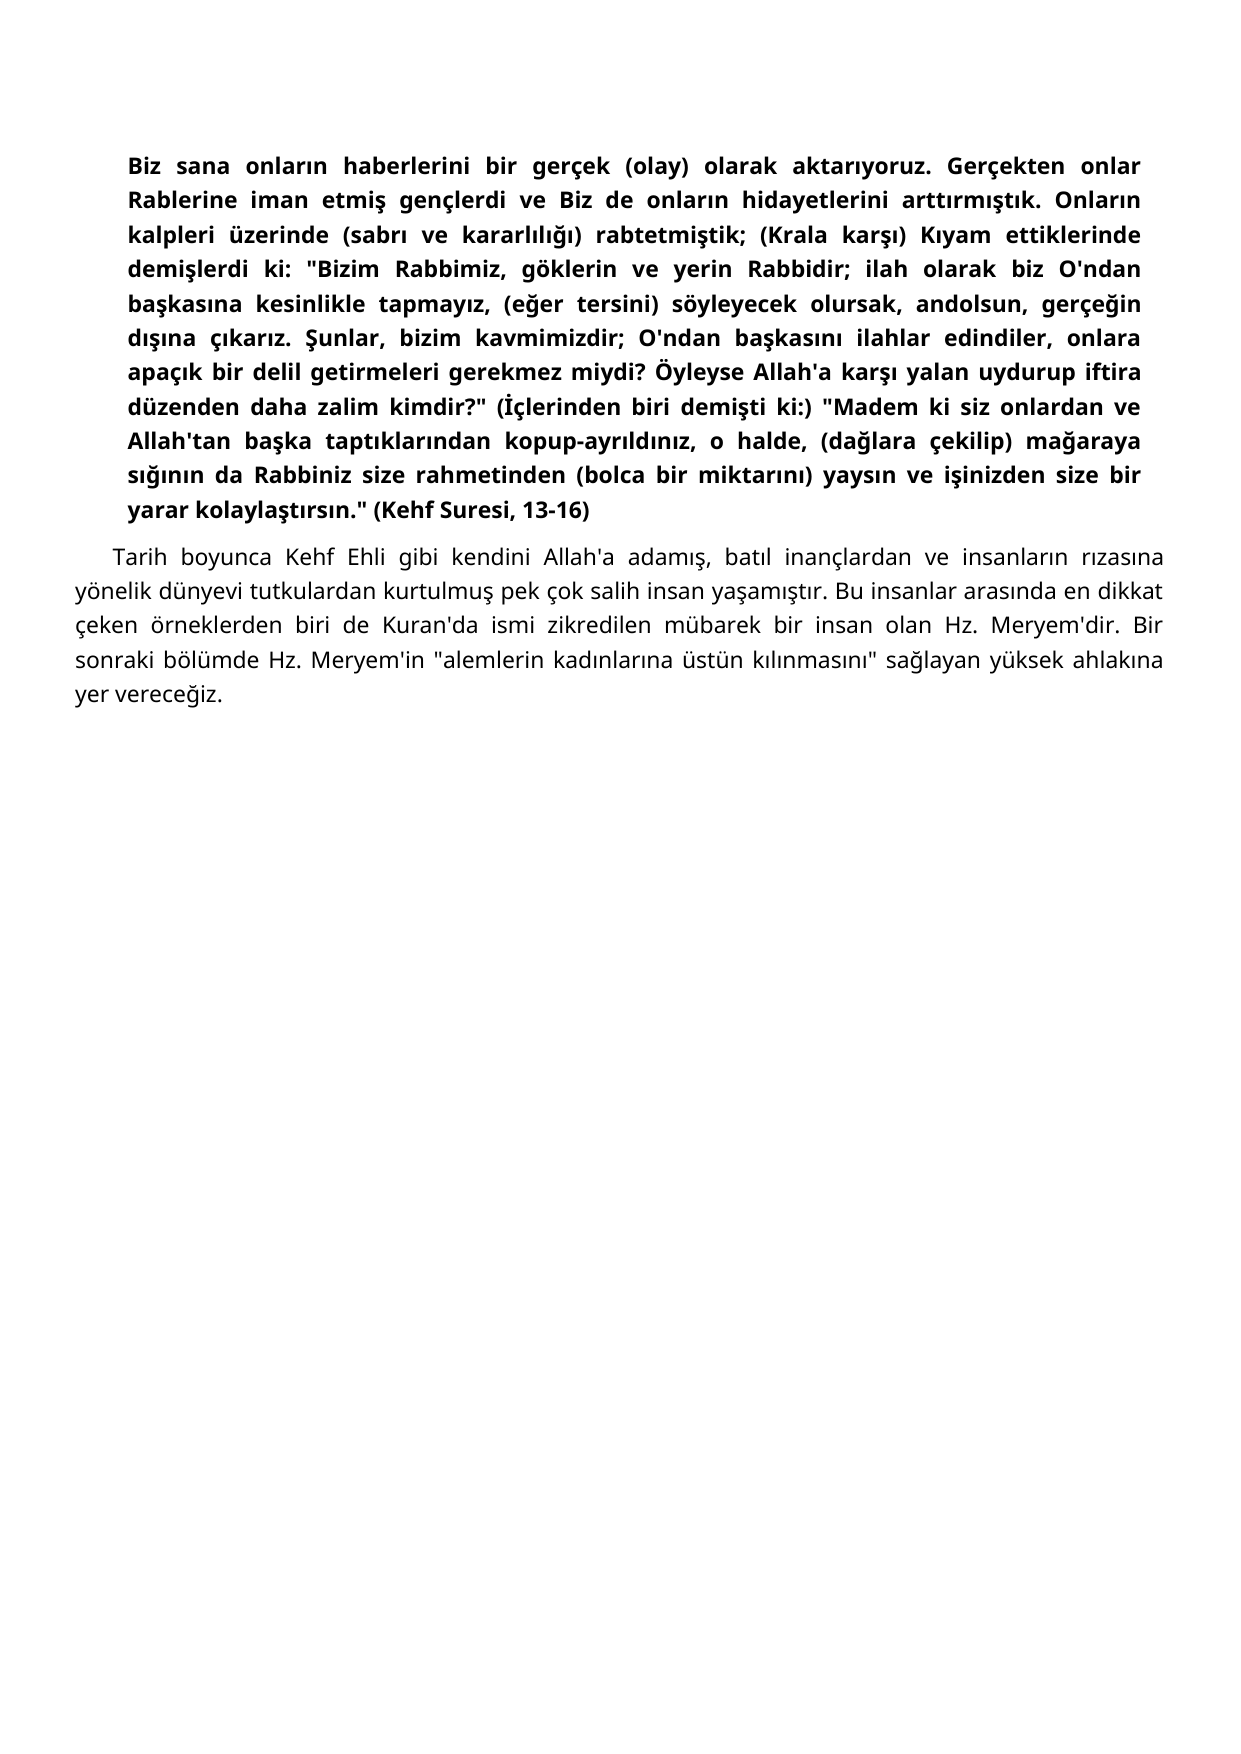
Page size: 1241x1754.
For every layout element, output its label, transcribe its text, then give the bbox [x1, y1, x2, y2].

text Biz sana onların haberlerini bir gerçek (olay) olarak aktarıyoruz. Gerçekten onlar Rablerine iman etmiş gençlerdi ve Biz de onların hidayetlerini arttırmıştık. Onların kalpleri üzerinde (sabrı ve kararlılığı) rabtetmiştik; (Krala karşı) Kıyam ettiklerinde demişlerdi ki: "Bizim Rabbimiz, göklerin ve yerin Rabbidir; ilah olarak biz O'ndan başkasına kesinlikle tapmayız, (eğer tersini) söyleyecek olursak, andolsun, gerçeğin dışına çıkarız. Şunlar, bizim kavmimizdir; O'ndan başkasını ilahlar edindiler, onlara apaçık bir delil getirmeleri gerekmez miydi? Öyleyse Allah'a karşı yalan uydurup iftira düzenden daha zalim kimdir?" (İçlerinden biri demişti ki:) "Madem ki siz onlardan ve Allah'tan başka taptıklarından kopup-ayrıldınız, o halde, (dağlara çekilip) mağaraya sığının da Rabbiniz size rahmetinden (bolca bir miktarını) yaysın ve işinizden size bir yarar kolaylaştırsın." (Kehf Suresi, 13-16) [127, 150, 1143, 525]
text Tarih boyunca Kehf Ehli gibi kendini Allah'a adamış, batıl inançlardan ve insanların rızasına yönelik dünyevi tutkulardan kurtulmuş pek çok salih insan yaşamıştır. Bu insanlar arasında en dikkat çeken örneklerden biri de Kuran'da ismi zikredilen mübarek bir insan olan Hz. Meryem'dir. Bir sonraki bölümde Hz. Meryem'in "alemlerin kadınlarına üstün kılınmasını" sağlayan yüksek ahlakına yer vereceğiz. [75, 541, 1165, 709]
